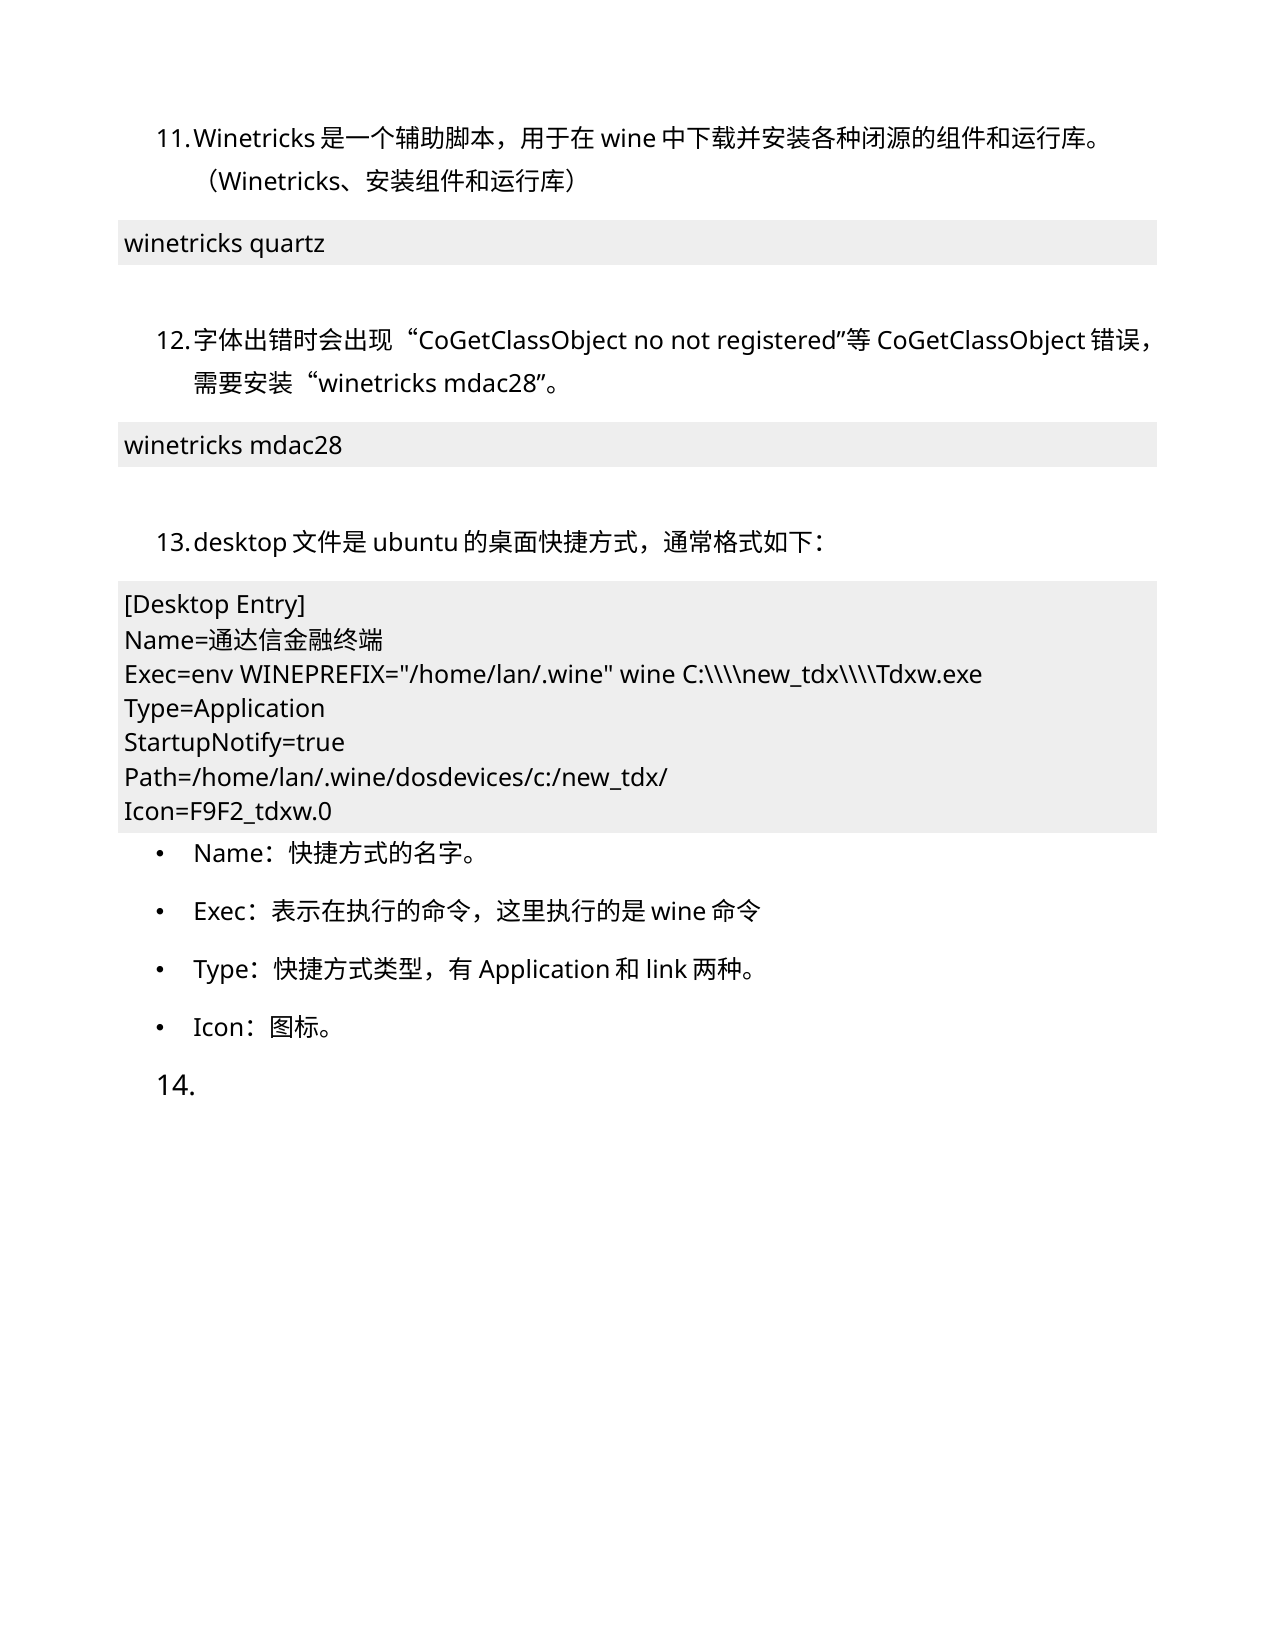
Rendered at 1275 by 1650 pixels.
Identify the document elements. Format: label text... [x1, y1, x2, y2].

list Exec：表示在执行的命令，这里执行的是wine命令 [156, 891, 1157, 927]
list 字体出错时会出现“CoGetClassObject no not registered”等 CoGetClassObject错误，需要安装“winetricks mdac28”。 [156, 321, 1157, 400]
table_header winetricks quartz [118, 220, 1157, 265]
table_header winetricks mdac28 [118, 422, 1157, 467]
list Icon：图标。 [156, 1007, 1157, 1043]
list Type：快捷方式类型，有Application和link两种。 [156, 949, 1157, 985]
list desktop文件是ubuntu的桌面快捷方式，通常格式如下： [156, 523, 1157, 559]
list Name：快捷方式的名字。 [156, 833, 1157, 869]
table_header [Desktop Entry] Name=通达信金融终端 Exec=env WINEPREFIX="/home/lan/.wine" wine C:\\\\new_tdx\\\\Tdxw.exe Type=Application StartupNotify=true Path=/home/lan/.wine/dosdevices/c:/new_tdx/ Icon=F9F2_tdxw.0 [118, 581, 1157, 833]
list Winetricks是一个辅助脚本，用于在wine中下载并安装各种闭源的组件和运行库。（Winetricks、安装组件和运行库） [156, 118, 1157, 198]
